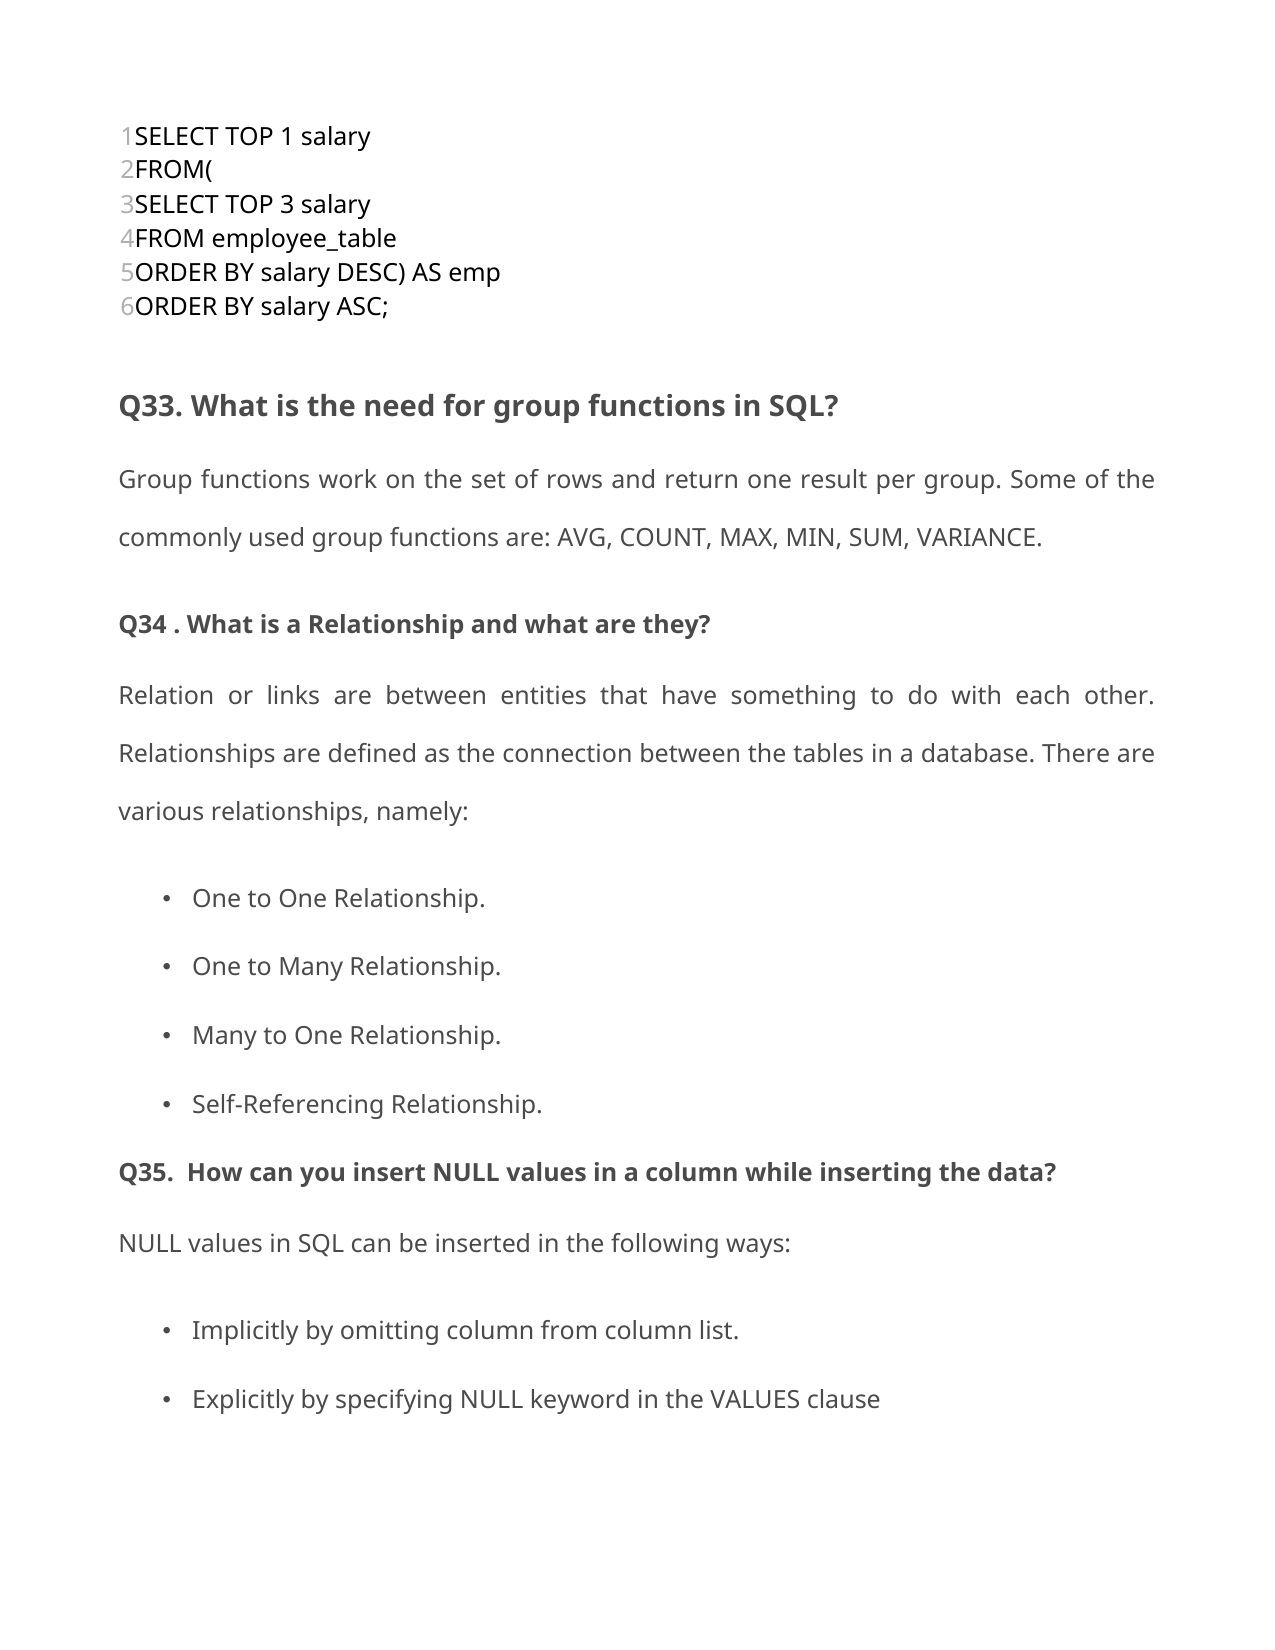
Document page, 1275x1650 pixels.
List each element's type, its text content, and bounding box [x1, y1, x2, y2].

list Explicitly by specifying NULL keyword in the VALUES clause [162, 1381, 1157, 1415]
list Many to One Relationship. [162, 1018, 1157, 1052]
subtitle Q35. How can you insert NULL values in a column while inserting the data? [118, 1155, 1157, 1189]
list Self-Referencing Relationship. [162, 1086, 1157, 1120]
subtitle Q34 . What is a Relationship and what are they? [118, 607, 1157, 641]
list One to Many Relationship. [162, 949, 1157, 983]
text NULL values in SQL can be inserted in the following ways: [118, 1225, 1157, 1259]
subtitle Q33. What is the need for group functions in SQL? [118, 385, 1157, 425]
table_header 1 2 3 4 5 6 [118, 118, 134, 322]
list One to One Relationship. [162, 880, 1157, 914]
list Implicitly by omitting column from column list. [162, 1313, 1157, 1347]
text Relation or links are between entities that have something to do with each other. Relationships are defined as the connection between the tables in a database. There are various relationships, namely: [118, 677, 1157, 827]
text Group functions work on the set of rows and return one result per group. Some of the commonly used group functions are: AVG, COUNT, MAX, MIN, SUM, VARIANCE. [118, 462, 1157, 554]
table_header SELECT TOP 1 salary FROM( SELECT TOP 3 salary FROM employee_table ORDER BY salary DESC) AS emp ORDER BY salary ASC; [134, 118, 526, 322]
